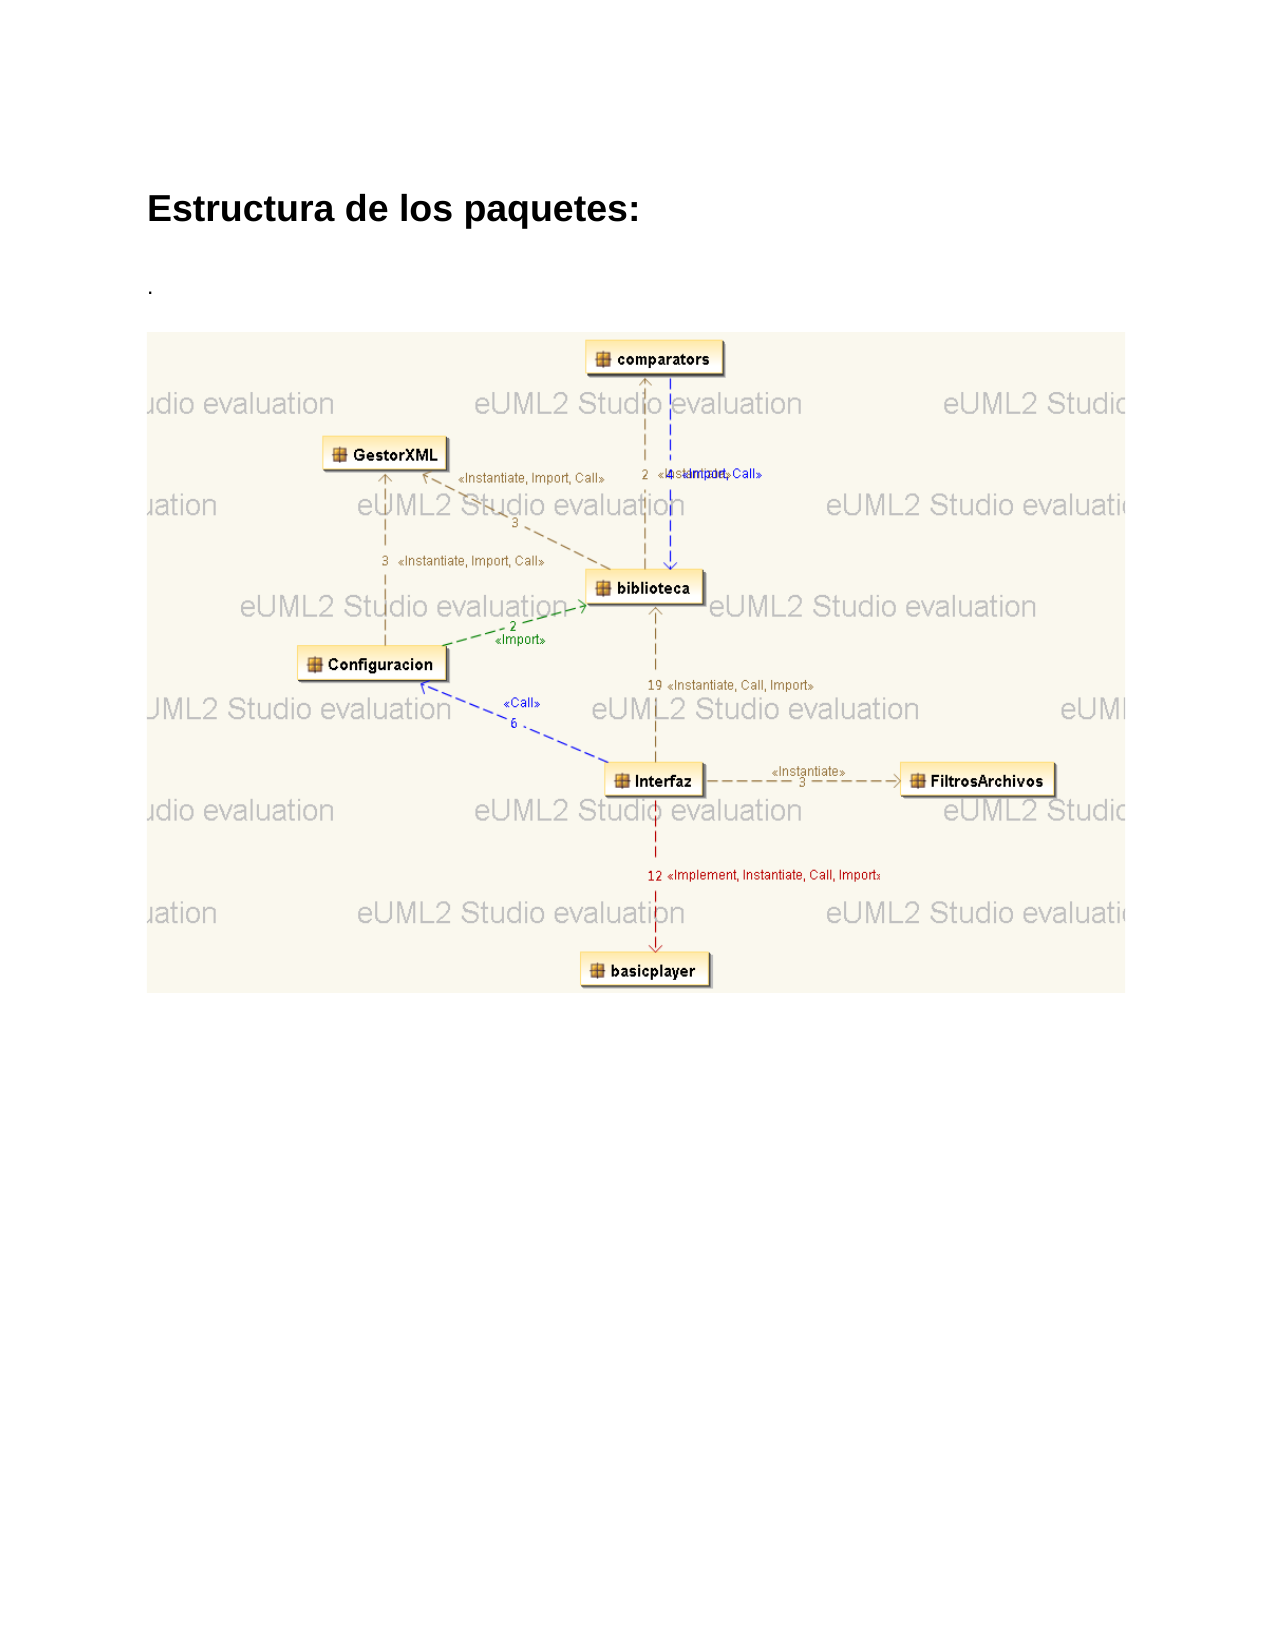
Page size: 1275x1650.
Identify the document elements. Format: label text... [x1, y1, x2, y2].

text . [147, 273, 1125, 299]
picture [146, 332, 1125, 993]
subtitle Estructura de los paquetes: [147, 187, 1125, 229]
